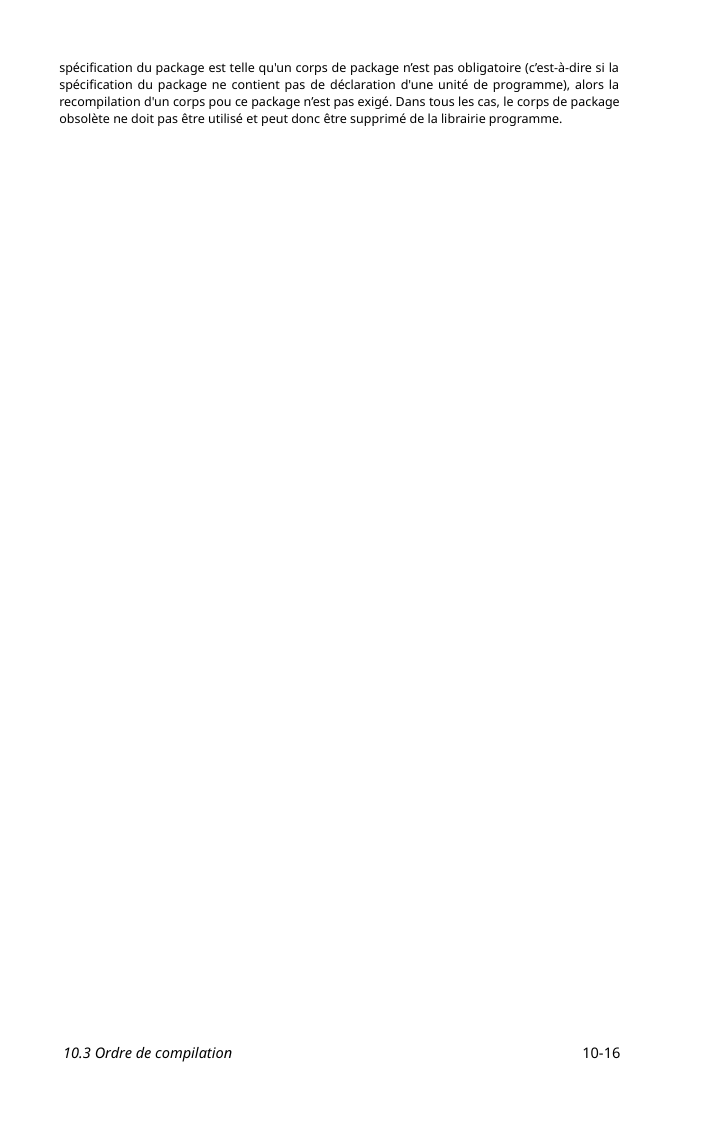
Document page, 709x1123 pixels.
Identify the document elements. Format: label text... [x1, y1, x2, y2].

text spécification du package est telle qu'un corps de package n’est pas obligatoire (c’est-à-dire si la spécification du package ne contient pas de déclaration d'une unité de programme), alors la recompilation d'un corps pou ce package n’est pas exigé. Dans tous les cas, le corps de package obsolète ne doit pas être utilisé et peut donc être supprimé de la librairie programme. [59, 59, 620, 127]
